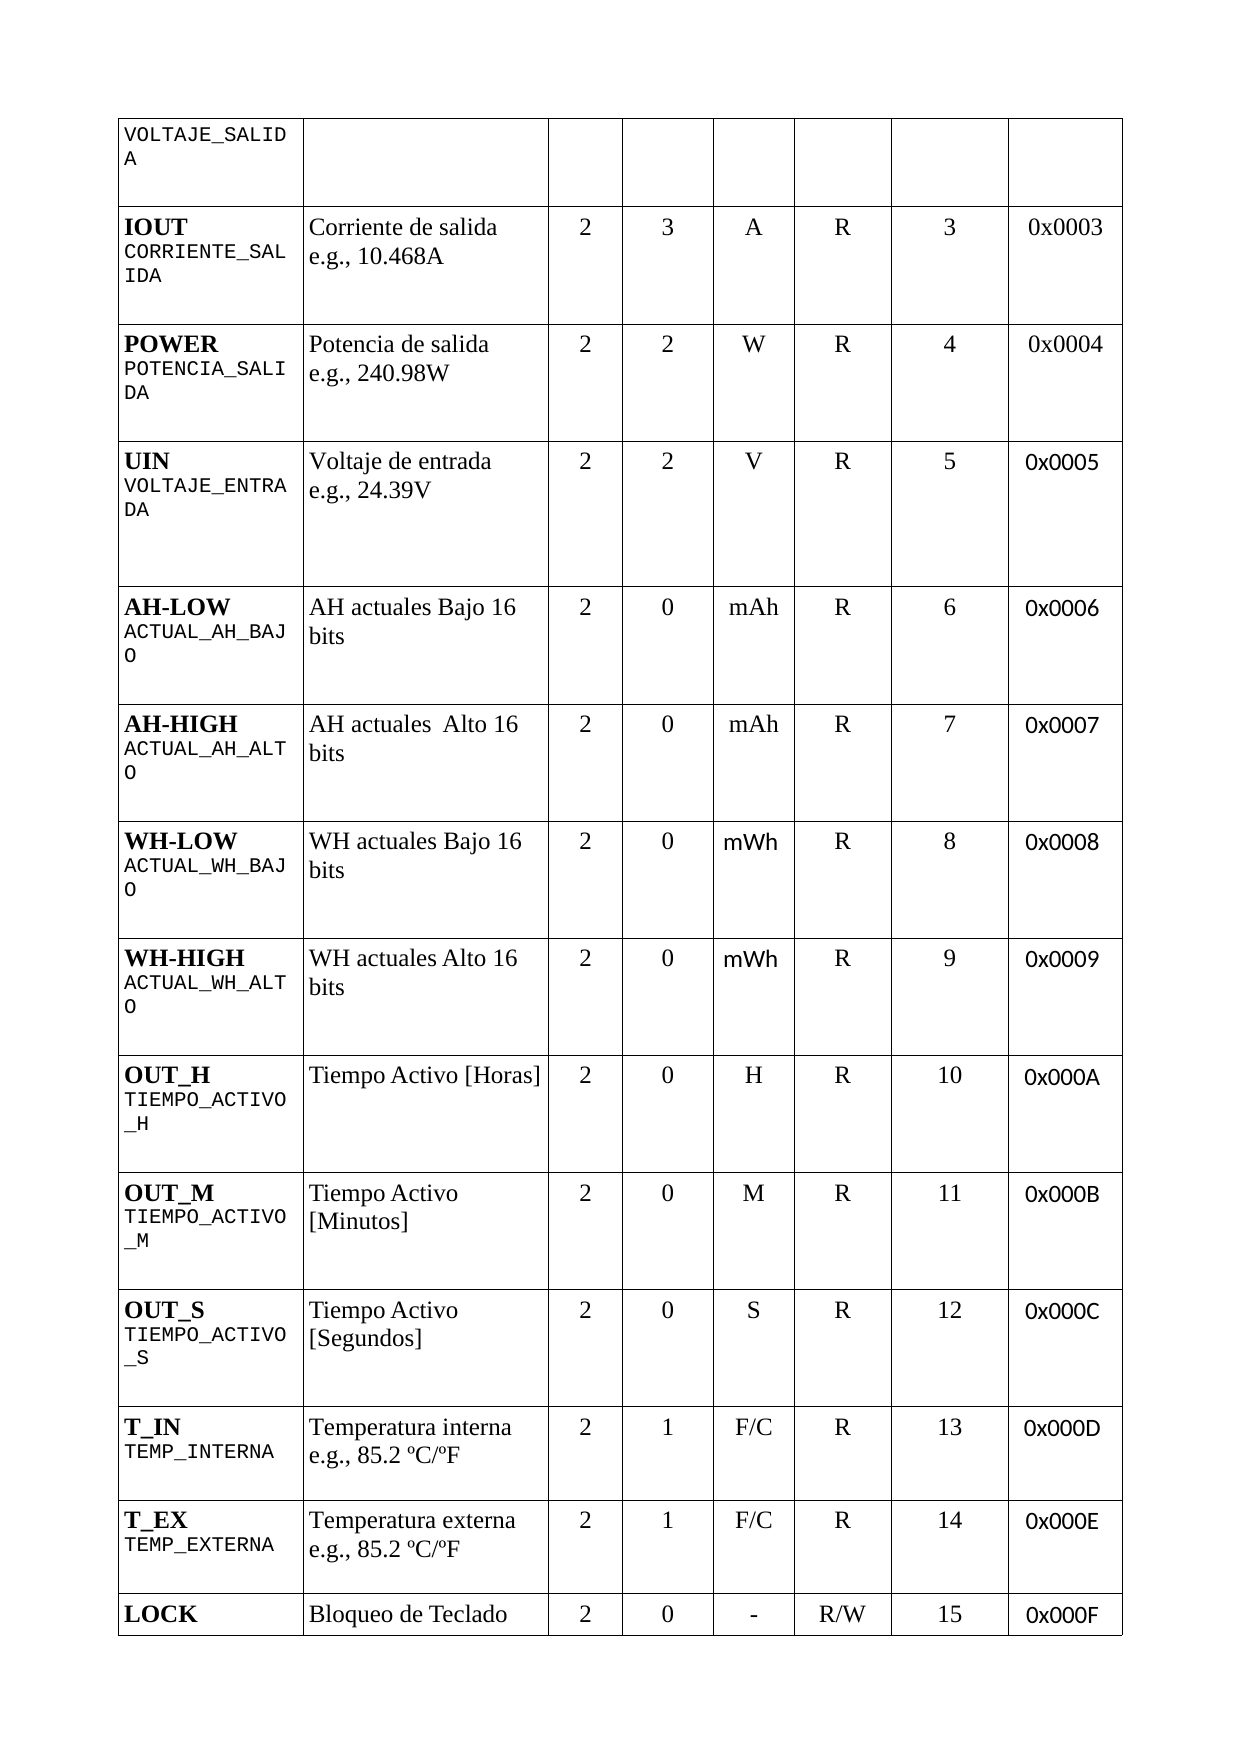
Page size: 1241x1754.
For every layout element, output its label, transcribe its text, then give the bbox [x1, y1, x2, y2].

table_cell 6 [892, 587, 1008, 703]
table_cell Potencia de salida e.g., 240.98W [304, 325, 548, 441]
table_cell Temperatura externa e.g., 85.2 ºC/ºF [304, 1501, 548, 1593]
table_cell 0x0005 [1009, 442, 1122, 586]
table_cell AH-HIGH ACTUAL_AH_ALTO [119, 705, 303, 821]
table_cell 11 [892, 1173, 1008, 1289]
table_cell 0 [623, 587, 713, 703]
table_cell M [714, 1173, 794, 1289]
table_cell 3 [623, 207, 713, 323]
table_cell WH actuales Alto 16 bits [304, 939, 548, 1055]
table_cell 4 [892, 325, 1008, 441]
table_cell AH actuales Alto 16 bits [304, 705, 548, 821]
table_cell 2 [549, 939, 622, 1055]
table_cell 0x000D [1009, 1407, 1122, 1499]
table_cell 0x0003 [1009, 207, 1122, 323]
table_cell Temperatura interna e.g., 85.2 ºC/ºF [304, 1407, 548, 1499]
table_cell R [795, 1407, 891, 1499]
table_cell Bloqueo de Teclado [304, 1594, 548, 1635]
table_cell VOLTAJE_SALIDA [119, 119, 303, 206]
table_cell 2 [549, 1173, 622, 1289]
table_cell 10 [892, 1056, 1008, 1172]
table_cell WH-HIGH ACTUAL_WH_ALTO [119, 939, 303, 1055]
table_cell R [795, 587, 891, 703]
table_cell H [714, 1056, 794, 1172]
table_cell mWh [714, 822, 794, 938]
table_cell [714, 119, 794, 206]
table_cell 0x0004 [1009, 325, 1122, 441]
table_cell 0x000F [1009, 1594, 1122, 1635]
table_cell [304, 119, 548, 206]
table_cell 0 [623, 1594, 713, 1635]
table_cell 2 [549, 1501, 622, 1593]
table_cell 0x0006 [1009, 587, 1122, 703]
table_cell [892, 119, 1008, 206]
table_cell S [714, 1290, 794, 1406]
table_cell AH actuales Bajo 16 bits [304, 587, 548, 703]
table_cell [549, 119, 622, 206]
table_cell 2 [549, 587, 622, 703]
table_cell POWER POTENCIA_SALIDA [119, 325, 303, 441]
table_cell IOUT CORRIENTE_SALIDA [119, 207, 303, 323]
table_cell OUT_H TIEMPO_ACTIVO_H [119, 1056, 303, 1172]
table_cell R/W [795, 1594, 891, 1635]
table_cell mAh [714, 705, 794, 821]
table_cell 0 [623, 939, 713, 1055]
table_cell V [714, 442, 794, 586]
table_cell 1 [623, 1407, 713, 1499]
table_cell 2 [549, 705, 622, 821]
table_cell 2 [549, 1290, 622, 1406]
table_cell 9 [892, 939, 1008, 1055]
table_cell A [714, 207, 794, 323]
table_cell 12 [892, 1290, 1008, 1406]
table_cell 2 [549, 442, 622, 586]
table_cell R [795, 939, 891, 1055]
table_cell R [795, 1056, 891, 1172]
table_cell 0 [623, 822, 713, 938]
table_cell Voltaje de entrada e.g., 24.39V [304, 442, 548, 586]
table_cell 0x000C [1009, 1290, 1122, 1406]
table_cell LOCK [119, 1594, 303, 1635]
table_cell 0x000E [1009, 1501, 1122, 1593]
table_cell [623, 119, 713, 206]
table_cell Tiempo Activo [Segundos] [304, 1290, 548, 1406]
table_cell 2 [623, 442, 713, 586]
table_cell 13 [892, 1407, 1008, 1499]
table_cell 2 [549, 822, 622, 938]
table_cell R [795, 325, 891, 441]
table_cell - [714, 1594, 794, 1635]
table_cell T_IN TEMP_INTERNA [119, 1407, 303, 1499]
table_cell R [795, 822, 891, 938]
table_cell UIN VOLTAJE_ENTRADA [119, 442, 303, 586]
table_cell F/C [714, 1407, 794, 1499]
table_cell 2 [549, 1407, 622, 1499]
table_cell 15 [892, 1594, 1008, 1635]
table_cell R [795, 1173, 891, 1289]
table_cell 0x0007 [1009, 705, 1122, 821]
table_cell R [795, 207, 891, 323]
table_cell 7 [892, 705, 1008, 821]
table_cell R [795, 1501, 891, 1593]
table_cell Tiempo Activo [Horas] [304, 1056, 548, 1172]
table_cell WH-LOW ACTUAL_WH_BAJO [119, 822, 303, 938]
table_cell 2 [549, 1056, 622, 1172]
table_cell 0x000B [1009, 1173, 1122, 1289]
table_cell 0 [623, 1173, 713, 1289]
table_cell 5 [892, 442, 1008, 586]
table_cell R [795, 705, 891, 821]
table_cell 2 [549, 1594, 622, 1635]
table_cell F/C [714, 1501, 794, 1593]
table_cell 2 [623, 325, 713, 441]
table_cell 0x0008 [1009, 822, 1122, 938]
table_cell 3 [892, 207, 1008, 323]
table_cell W [714, 325, 794, 441]
table_cell R [795, 1290, 891, 1406]
table_cell AH-LOW ACTUAL_AH_BAJO [119, 587, 303, 703]
table_cell OUT_S TIEMPO_ACTIVO_S [119, 1290, 303, 1406]
table_cell T_EX TEMP_EXTERNA [119, 1501, 303, 1593]
table_cell 8 [892, 822, 1008, 938]
table_cell Corriente de salida e.g., 10.468A [304, 207, 548, 323]
table_cell OUT_M TIEMPO_ACTIVO_M [119, 1173, 303, 1289]
table_cell 0 [623, 1056, 713, 1172]
table_cell 0x0009 [1009, 939, 1122, 1055]
table_cell Tiempo Activo [Minutos] [304, 1173, 548, 1289]
table_cell [1009, 119, 1122, 206]
table_cell [795, 119, 891, 206]
table_cell mWh [714, 939, 794, 1055]
table_cell 0 [623, 705, 713, 821]
table_cell 1 [623, 1501, 713, 1593]
table_cell 0x000A [1009, 1056, 1122, 1172]
table_cell 2 [549, 325, 622, 441]
table_cell R [795, 442, 891, 586]
table_cell 0 [623, 1290, 713, 1406]
table_cell 14 [892, 1501, 1008, 1593]
table_cell mAh [714, 587, 794, 703]
table_cell 2 [549, 207, 622, 323]
table_cell WH actuales Bajo 16 bits [304, 822, 548, 938]
